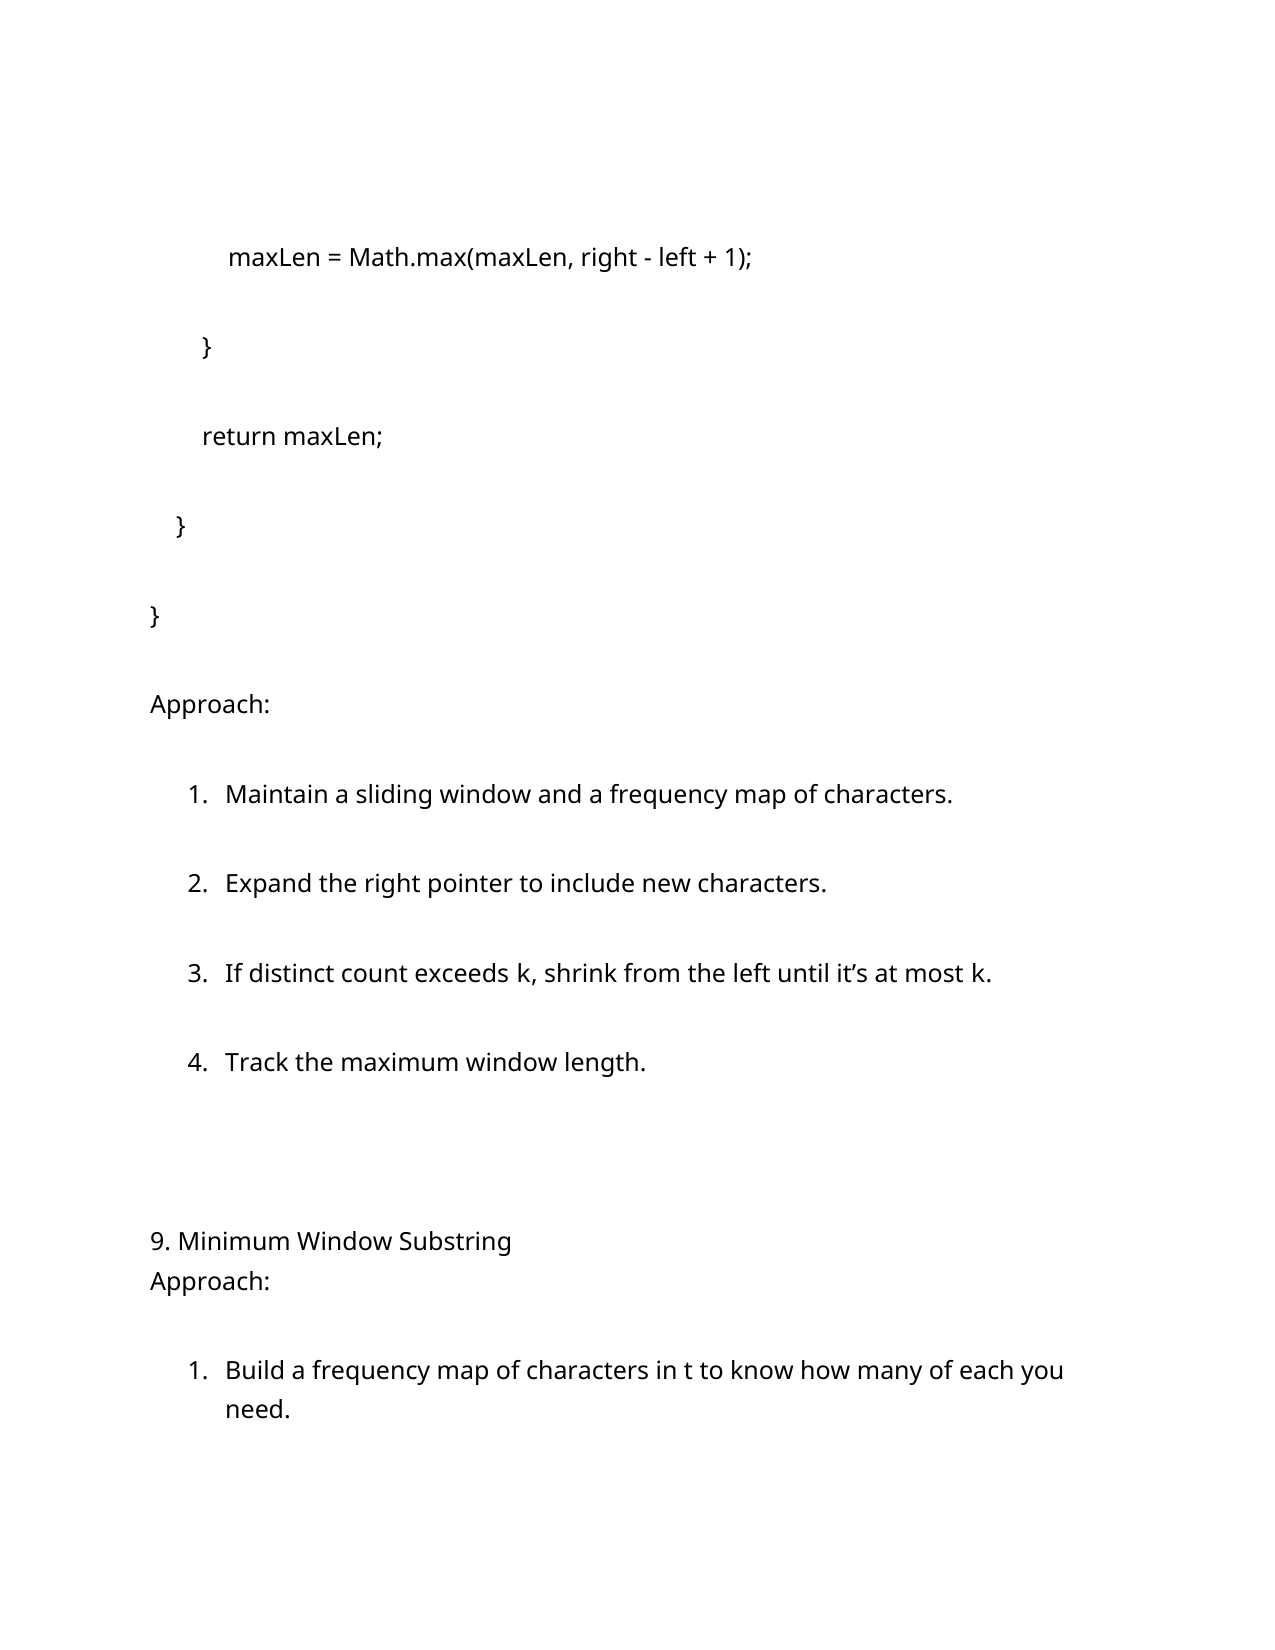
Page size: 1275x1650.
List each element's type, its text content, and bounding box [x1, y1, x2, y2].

text return maxLen; [150, 418, 1125, 452]
text 9. Minimum Window Substring Approach: [150, 1224, 1125, 1297]
list Maintain a sliding window and a frequency map of characters. [187, 776, 1125, 810]
text } [150, 597, 1125, 631]
list If distinct count exceeds k, shrink from the left until it’s at most k. [187, 955, 1125, 989]
text Approach: [150, 687, 1125, 721]
list Track the maximum window length. [187, 1045, 1125, 1079]
text } [150, 508, 1125, 542]
text maxLen = Math.max(maxLen, right - left + 1); [150, 239, 1125, 273]
text } [150, 329, 1125, 363]
list Expand the right pointer to include new characters. [187, 866, 1125, 900]
list Build a frequency map of characters in t to know how many of each you need. [187, 1353, 1125, 1426]
